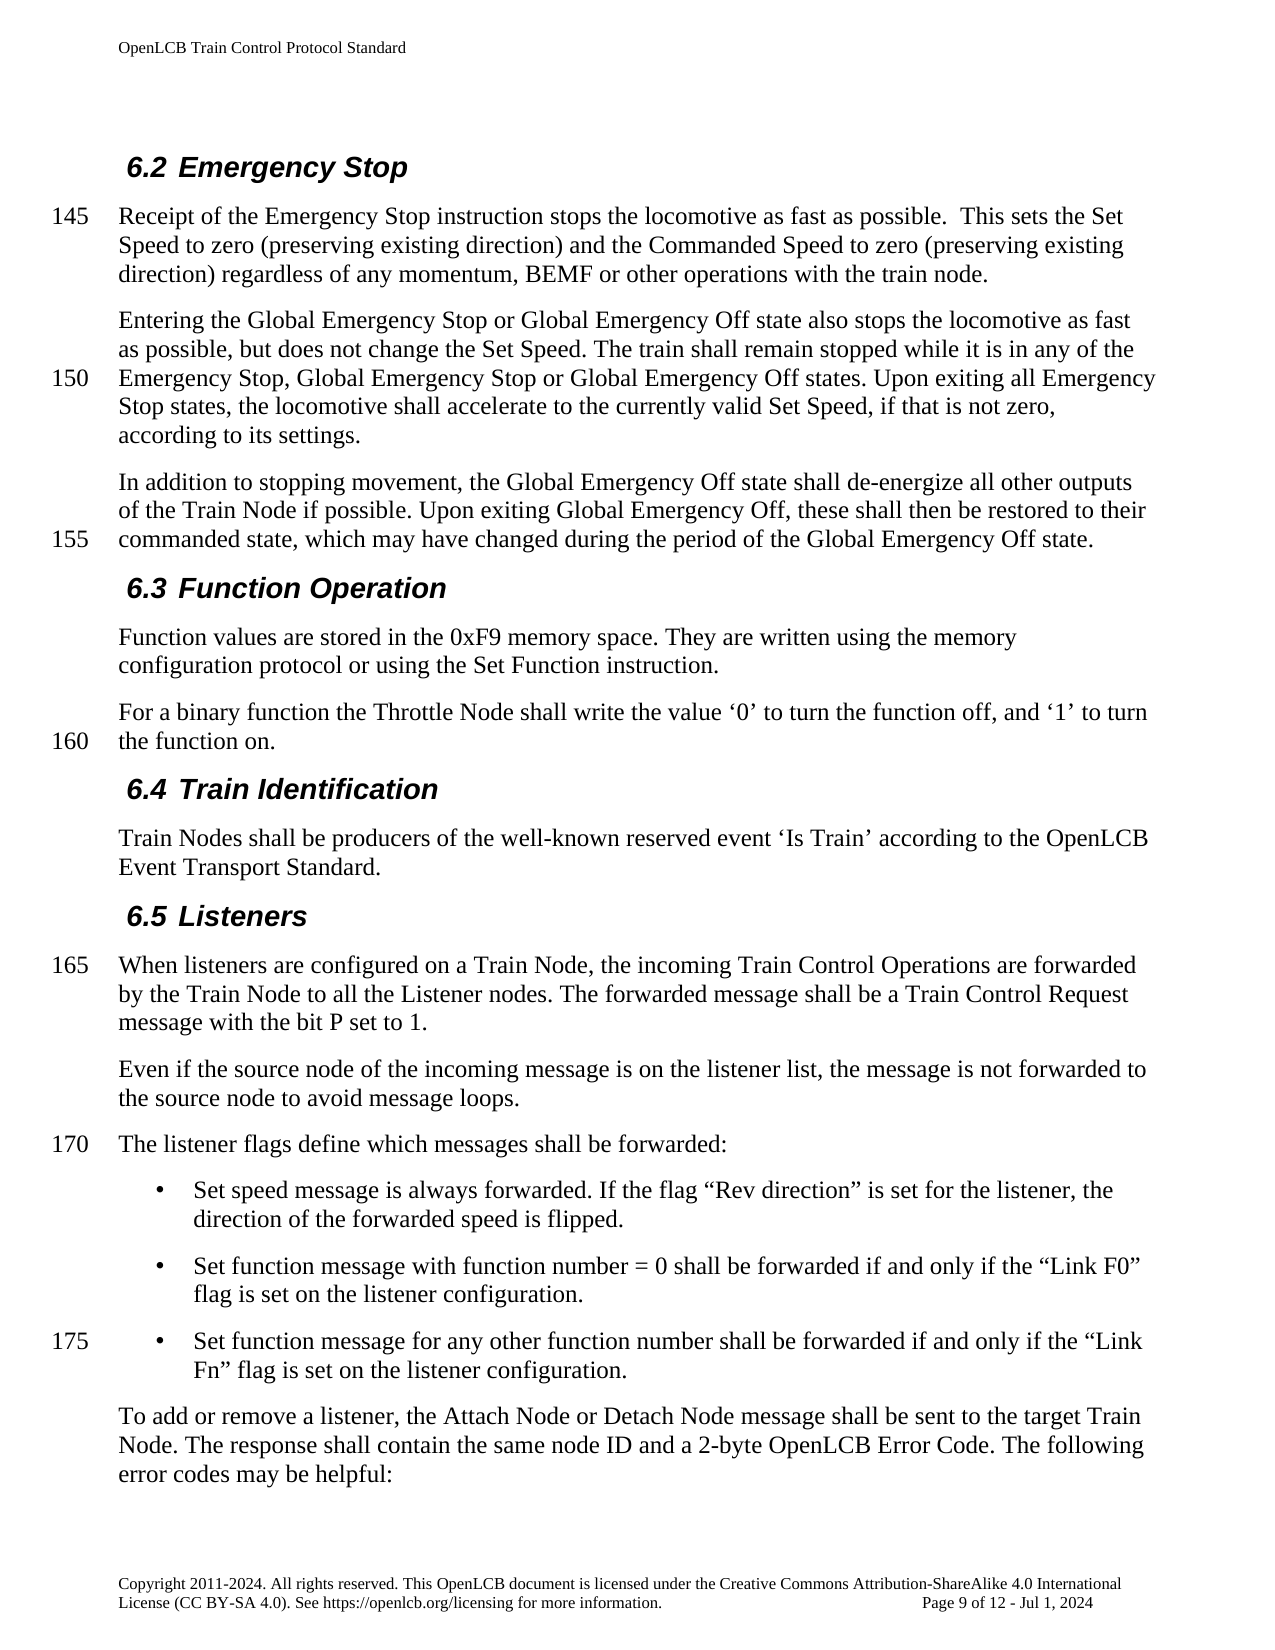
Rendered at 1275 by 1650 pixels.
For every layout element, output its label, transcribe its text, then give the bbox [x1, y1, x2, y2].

text In addition to stopping movement, the Global Emergency Off state shall de-energize all other outputs of the Train Node if possible. Upon exiting Global Emergency Off, these shall then be restored to their commanded state, which may have changed during the period of the Global Emergency Off state. [118, 467, 1157, 553]
subtitle Function Operation [118, 571, 1157, 604]
list Set function message with function number = 0 shall be forwarded if and only if the “Link F0” flag is set on the listener configuration. [156, 1251, 1157, 1308]
subtitle Emergency Stop [118, 150, 1157, 183]
text Even if the source node of the incoming message is on the listener list, the message is not forwarded to the source node to avoid message loops. [118, 1054, 1157, 1111]
text When listeners are configured on a Train Node, the incoming Train Control Operations are forwarded by the Train Node to all the Listener nodes. The forwarded message shall be a Train Control Request message with the bit P set to 1. [118, 950, 1157, 1036]
text The listener flags define which messages shall be forwarded: [118, 1129, 1157, 1158]
list Set speed message is always forwarded. If the flag “Rev direction” is set for the listener, the direction of the forwarded speed is flipped. [156, 1176, 1157, 1233]
subtitle Train Identification [118, 772, 1157, 806]
list Set function message for any other function number shall be forwarded if and only if the “Link Fn” flag is set on the listener configuration. [156, 1326, 1157, 1383]
subtitle Listeners [118, 899, 1157, 932]
text For a binary function the Throttle Node shall write the value ‘0’ to turn the function off, and ‘1’ to turn the function on. [118, 697, 1157, 754]
text To add or remove a listener, the Attach Node or Detach Node message shall be sent to the target Train Node. The response shall contain the same node ID and a 2-byte OpenLCB Error Code. The following error codes may be helpful: [118, 1401, 1157, 1487]
text Entering the Global Emergency Stop or Global Emergency Off state also stops the locomotive as fast as possible, but does not change the Set Speed. The train shall remain stopped while it is in any of the Emergency Stop, Global Emergency Stop or Global Emergency Off states. Upon exiting all Emergency Stop states, the locomotive shall accelerate to the currently valid Set Speed, if that is not zero, according to its settings. [118, 305, 1157, 449]
text Receipt of the Emergency Stop instruction stops the locomotive as fast as possible. This sets the Set Speed to zero (preserving existing direction) and the Commanded Speed to zero (preserving existing direction) regardless of any momentum, BEMF or other operations with the train node. [118, 201, 1157, 287]
text Function values are stored in the 0xF9 memory space. They are written using the memory configuration protocol or using the Set Function instruction. [118, 622, 1157, 679]
text Train Nodes shall be producers of the well-known reserved event ‘Is Train’ according to the OpenLCB Event Transport Standard. [118, 823, 1157, 881]
